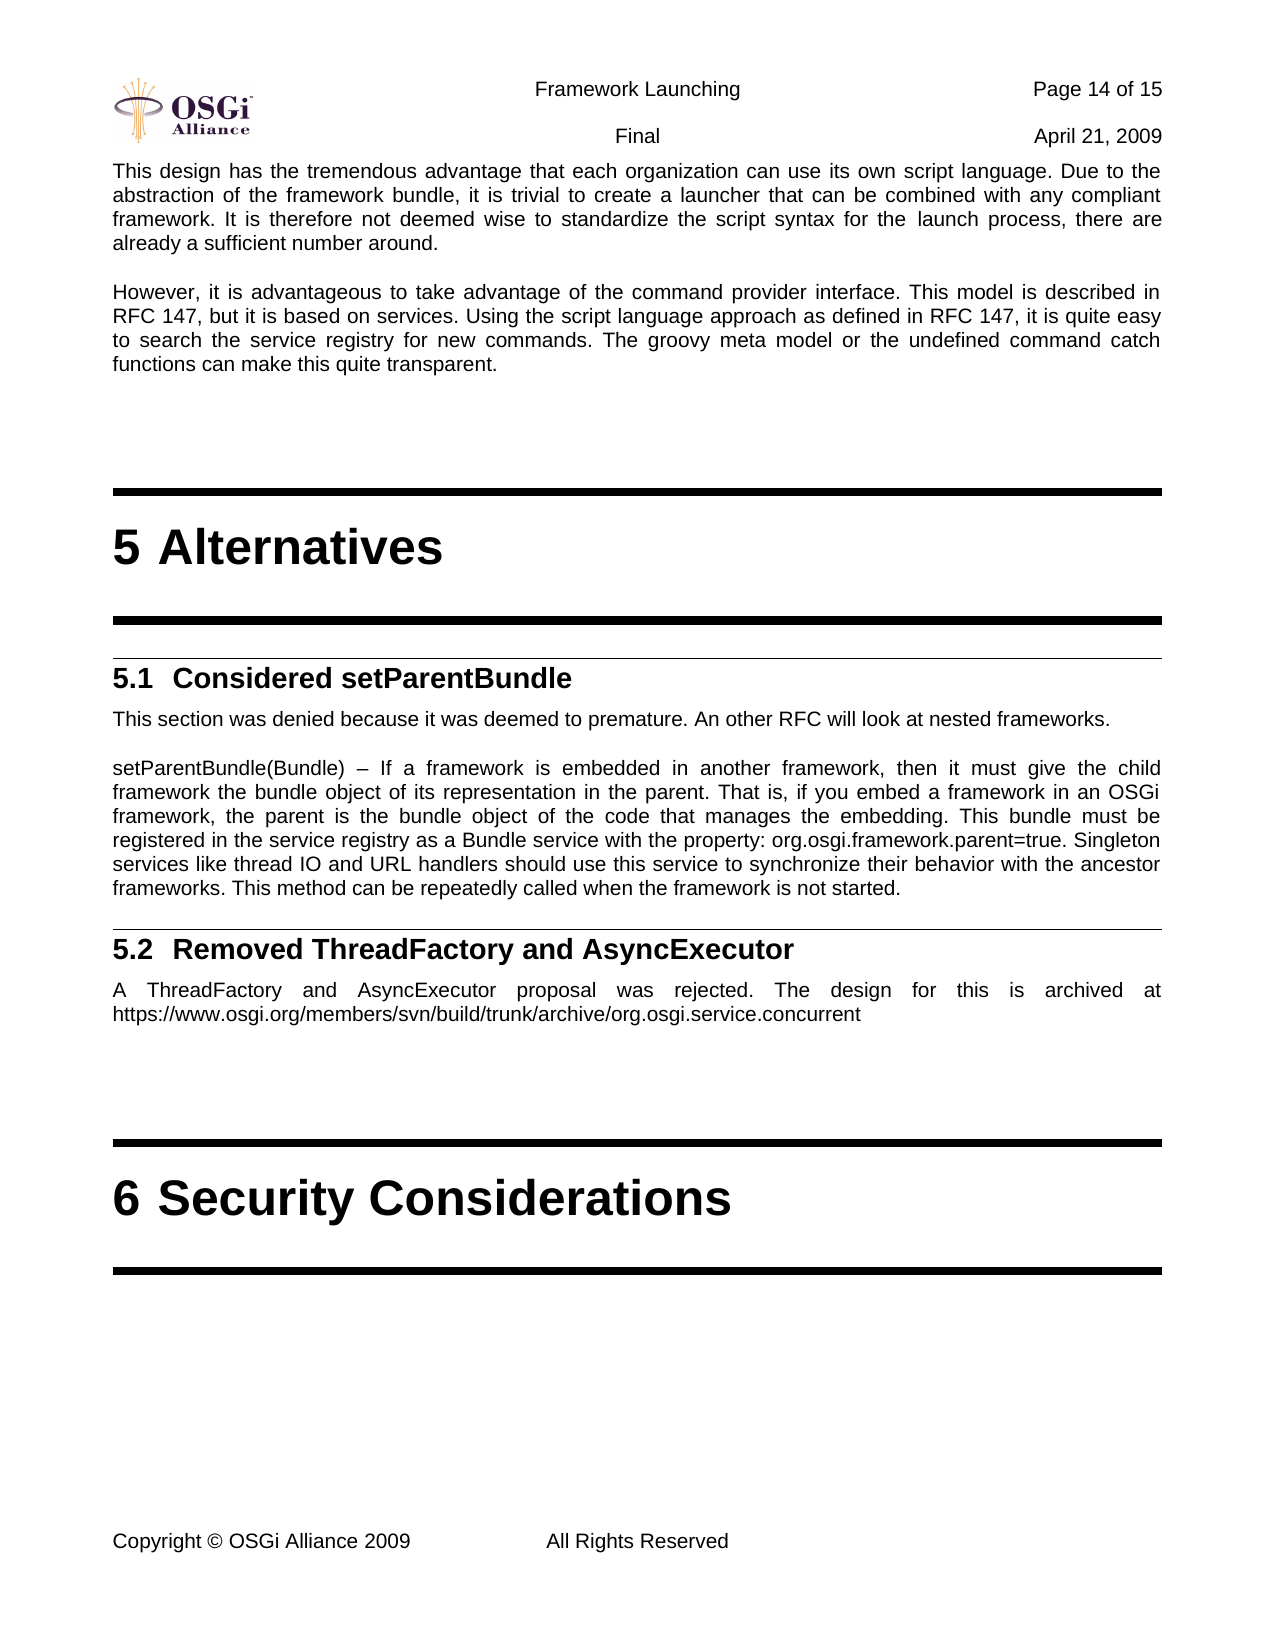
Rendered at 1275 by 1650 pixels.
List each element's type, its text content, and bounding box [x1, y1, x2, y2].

subtitle Considered setParentBundle [112, 659, 1162, 695]
text This section was denied because it was deemed to premature. An other RFC will look at nested frameworks. [112, 707, 1162, 731]
text A ThreadFactory and AsyncExecutor proposal was rejected. The design for this is archived at https://www.osgi.org/members/svn/build/trunk/archive/org.osgi.service.concurrent [112, 978, 1162, 1026]
text However, it is advantageous to take advantage of the command provider interface. This model is described in RFC 147, but it is based on services. Using the script language approach as defined in RFC 147, it is quite easy to search the service registry for new commands. The groovy meta model or the undefined command catch functions can make this quite transparent. [112, 280, 1162, 376]
subtitle Security Considerations [112, 1140, 1162, 1275]
subtitle Removed ThreadFactory and AsyncExecutor [112, 930, 1162, 966]
subtitle Alternatives [112, 489, 1162, 625]
text This design has the tremendous advantage that each organization can use its own script language. Due to the abstraction of the framework bundle, it is trivial to create a launcher that can be combined with any compliant framework. It is therefore not deemed wise to standardize the script syntax for the launch process, there are already a sufficient number around. [112, 159, 1162, 255]
text setParentBundle(Bundle) – If a framework is embedded in another framework, then it must give the child framework the bundle object of its representation in the parent. That is, if you embed a framework in an OSGi framework, the parent is the bundle object of the code that manages the embedding. This bundle must be registered in the service registry as a Bundle service with the property: org.osgi.framework.parent=true. Singleton services like thread IO and URL handlers should use this service to synchronize their behavior with the ancestor frameworks. This method can be repeatedly called when the framework is not started. [112, 756, 1162, 900]
picture [114, 78, 254, 143]
